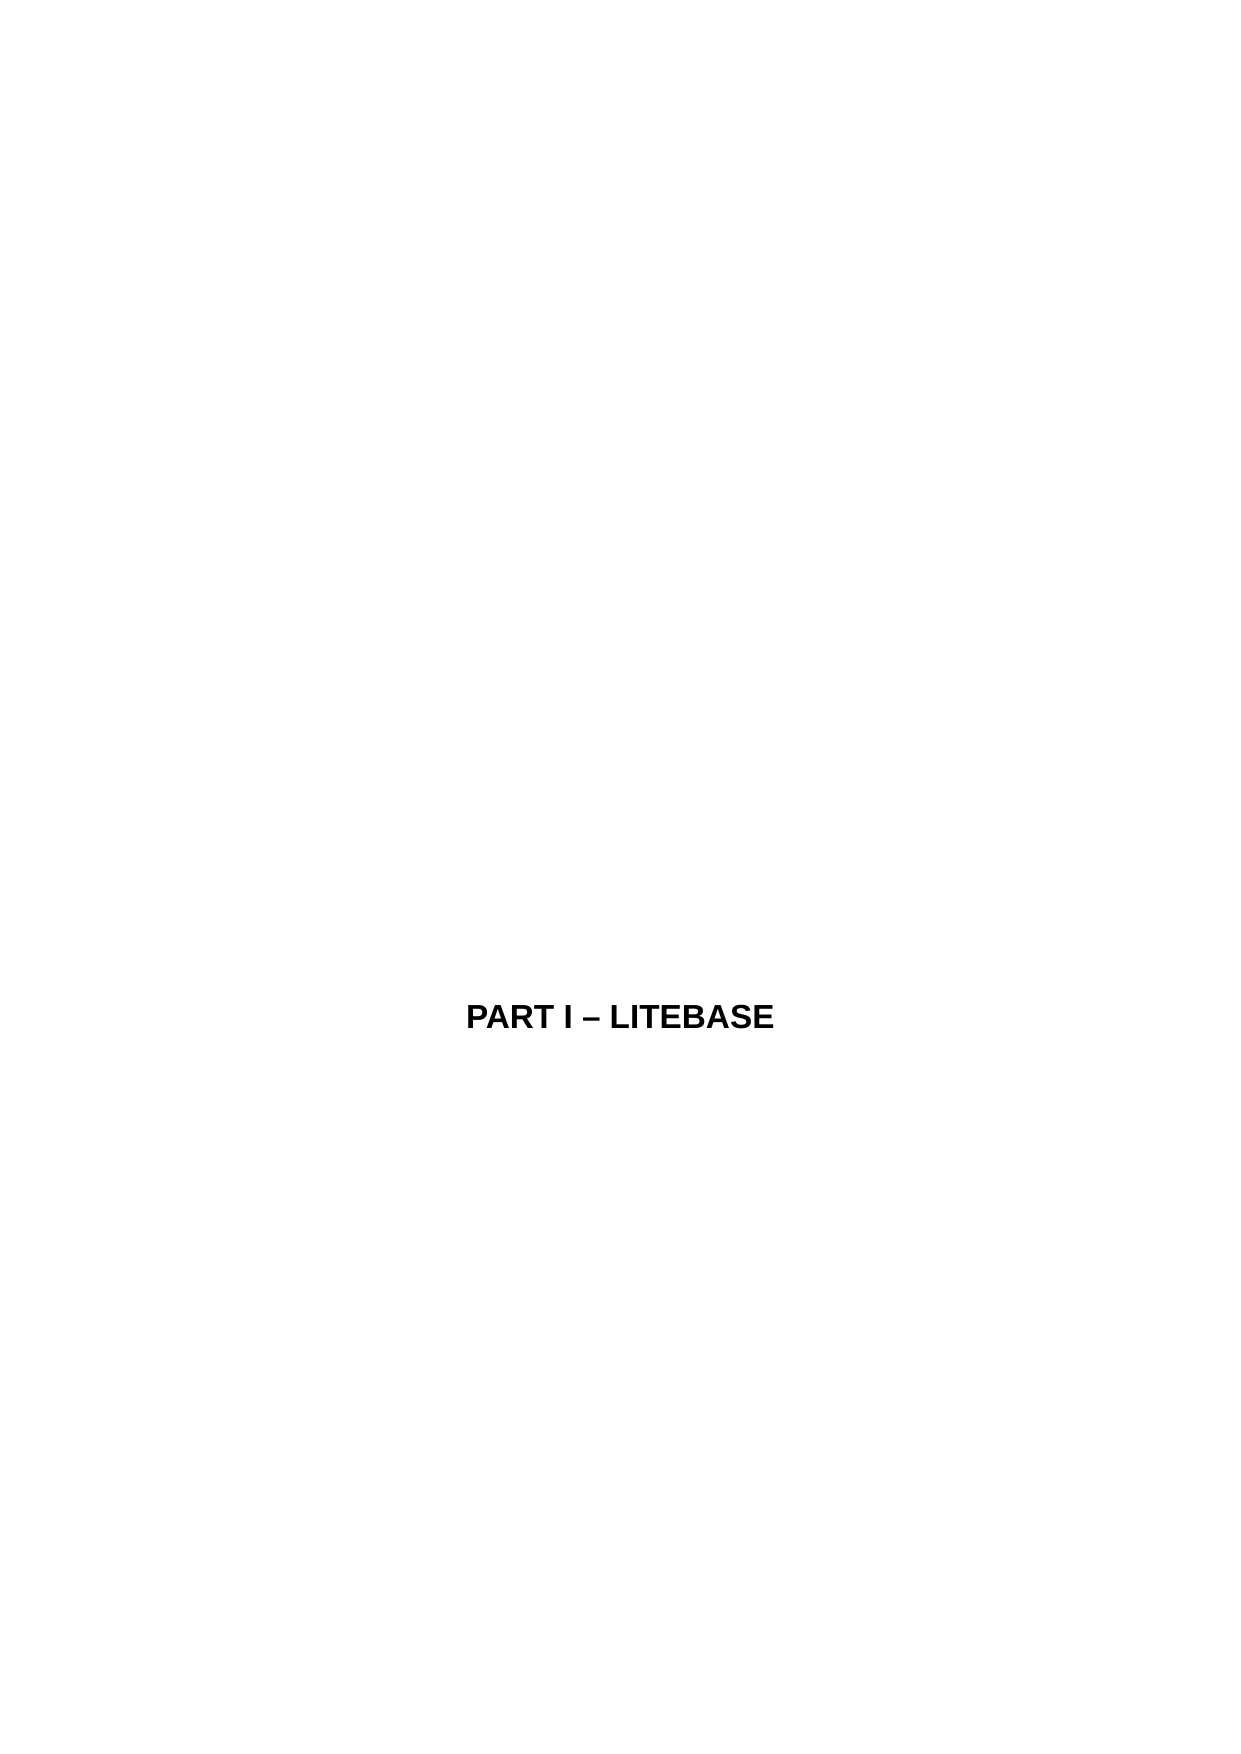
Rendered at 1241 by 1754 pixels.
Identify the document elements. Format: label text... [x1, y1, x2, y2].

subtitle PART I – LITEBASE [118, 998, 1122, 1035]
